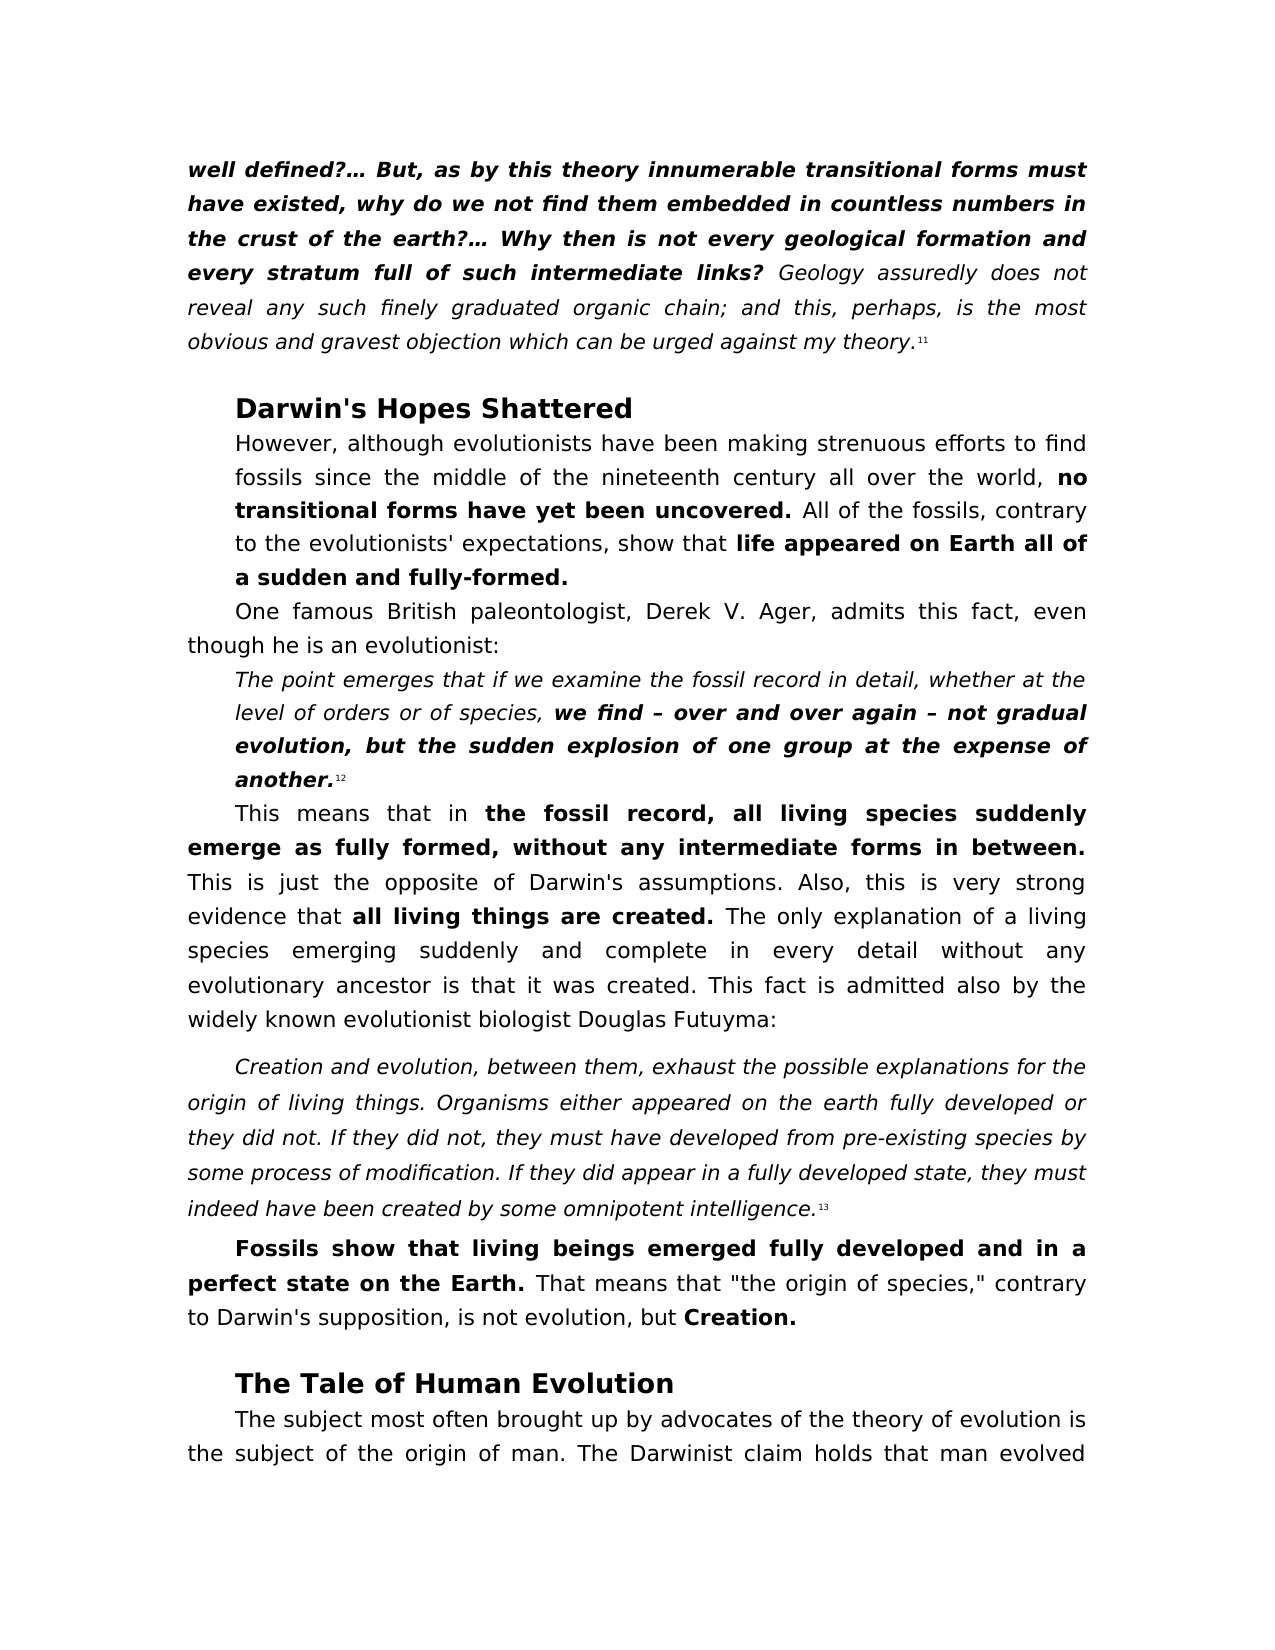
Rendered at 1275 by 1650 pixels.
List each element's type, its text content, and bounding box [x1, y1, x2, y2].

text The point emerges that if we examine the fossil record in detail, whether at the level of orders or of species, we find – over and over again – not gradual evolution, but the sudden explosion of one group at the expense of another.12 [235, 660, 1087, 794]
text However, although evolutionists have been making strenuous efforts to find fossils since the middle of the nineteenth century all over the world, no transitional forms have yet been uncovered. All of the fossils, contrary to the evolutionists' expectations, show that life appeared on Earth all of a sudden and fully-formed. [235, 425, 1087, 592]
text This means that in the fossil record, all living species suddenly emerge as fully formed, without any intermediate forms in between. This is just the opposite of Darwin's assumptions. Also, this is very strong evidence that all living things are created. The only explanation of a living species emerging suddenly and complete in every detail without any evolutionary ancestor is that it was created. This fact is admitted also by the widely known evolutionist biologist Douglas Futuyma: [187, 794, 1087, 1034]
text The Tale of Human Evolution [235, 1367, 1087, 1400]
text One famous British paleontologist, Derek V. Ager, admits this fact, even though he is an evolutionist: [187, 592, 1087, 660]
text well defined?… But, as by this theory innumerable transitional forms must have existed, why do we not find them embedded in countless numbers in the crust of the earth?… Why then is not every geological formation and every stratum full of such intermediate links? Geology assuredly does not reveal any such finely graduated organic chain; and this, perhaps, is the most obvious and gravest objection which can be urged against my theory.11 [187, 150, 1087, 356]
text Darwin's Hopes Shattered [187, 391, 1087, 425]
text The subject most often brought up by advocates of the theory of evolution is the subject of the origin of man. The Darwinist claim holds that man evolved [187, 1400, 1087, 1469]
text Fossils show that living beings emerged fully developed and in a perfect state on the Earth. That means that "the origin of species," contrary to Darwin's supposition, is not evolution, but Creation. [187, 1229, 1087, 1332]
text Creation and evolution, between them, exhaust the possible explanations for the origin of living things. Organisms either appeared on the earth fully developed or they did not. If they did not, they must have developed from pre-existing species by some process of modification. If they did appear in a fully developed state, they must indeed have been created by some omnipotent intelligence.13 [187, 1046, 1087, 1223]
